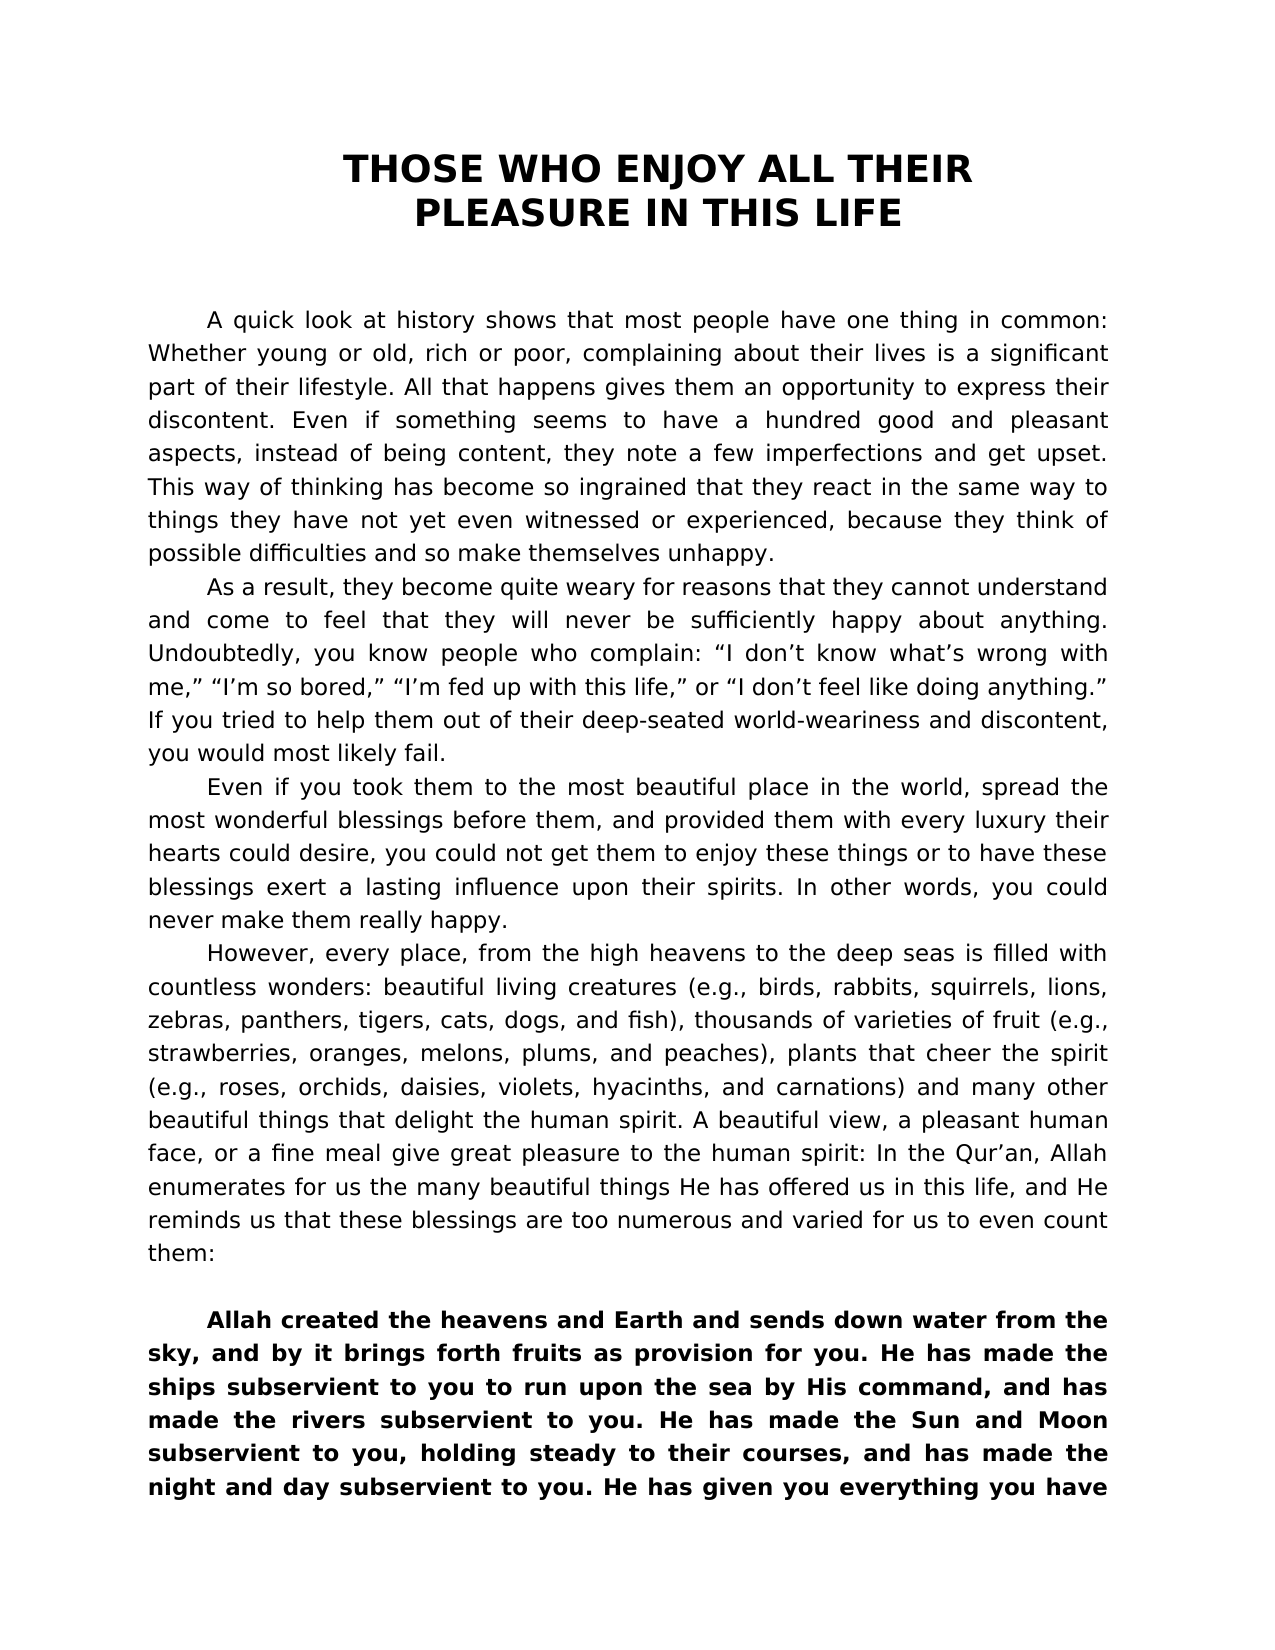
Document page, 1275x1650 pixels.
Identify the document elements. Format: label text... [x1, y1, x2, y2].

text Allah created the heavens and Earth and sends down water from the sky, and by it brings forth fruits as provision for you. He has made the ships subservient to you to run upon the sea by His command, and has made the rivers subservient to you. He has made the Sun and Moon subservient to you, holding steady to their courses, and has made the night and day subservient to you. He has given you everything you have [148, 1302, 1110, 1502]
text However, every place, from the high heavens to the deep seas is filled with countless wonders: beautiful living creatures (e.g., birds, rabbits, squirrels, lions, zebras, panthers, tigers, cats, dogs, and fish), thousands of varieties of fruit (e.g., strawberries, oranges, melons, plums, and peaches), plants that cheer the spirit (e.g., roses, orchids, daisies, violets, hyacinths, and carnations) and many other beautiful things that delight the human spirit. A beautiful view, a pleasant human face, or a fine meal give great pleasure to the human spirit: In the Qur’an, Allah enumerates for us the many beautiful things He has offered us in this life, and He reminds us that these blessings are too numerous and varied for us to even count them: [148, 935, 1110, 1268]
text PLEASURE IN THIS LIFE [148, 191, 1110, 235]
text Even if you took them to the most beautiful place in the world, spread the most wonderful blessings before them, and provided them with every luxury their hearts could desire, you could not get them to enjoy these things or to have these blessings exert a lasting influence upon their spirits. In other words, you could never make them really happy. [148, 768, 1110, 935]
text THOSE WHO ENJOY ALL THEIR [148, 148, 1110, 191]
text A quick look at history shows that most people have one thing in common: Whether young or old, rich or poor, complaining about their lives is a significant part of their lifestyle. All that happens gives them an opportunity to express their discontent. Even if something seems to have a hundred good and pleasant aspects, instead of being content, they note a few imperfections and get upset. This way of thinking has become so ingrained that they react in the same way to things they have not yet even witnessed or experienced, because they think of possible difficulties and so make themselves unhappy. [148, 302, 1110, 568]
text As a result, they become quite weary for reasons that they cannot understand and come to feel that they will never be sufficiently happy about anything. Undoubtedly, you know people who complain: “I don’t know what’s wrong with me,” “I’m so bored,” “I’m fed up with this life,” or “I don’t feel like doing anything.” If you tried to help them out of their deep-seated world-weariness and discontent, you would most likely fail. [148, 568, 1110, 768]
